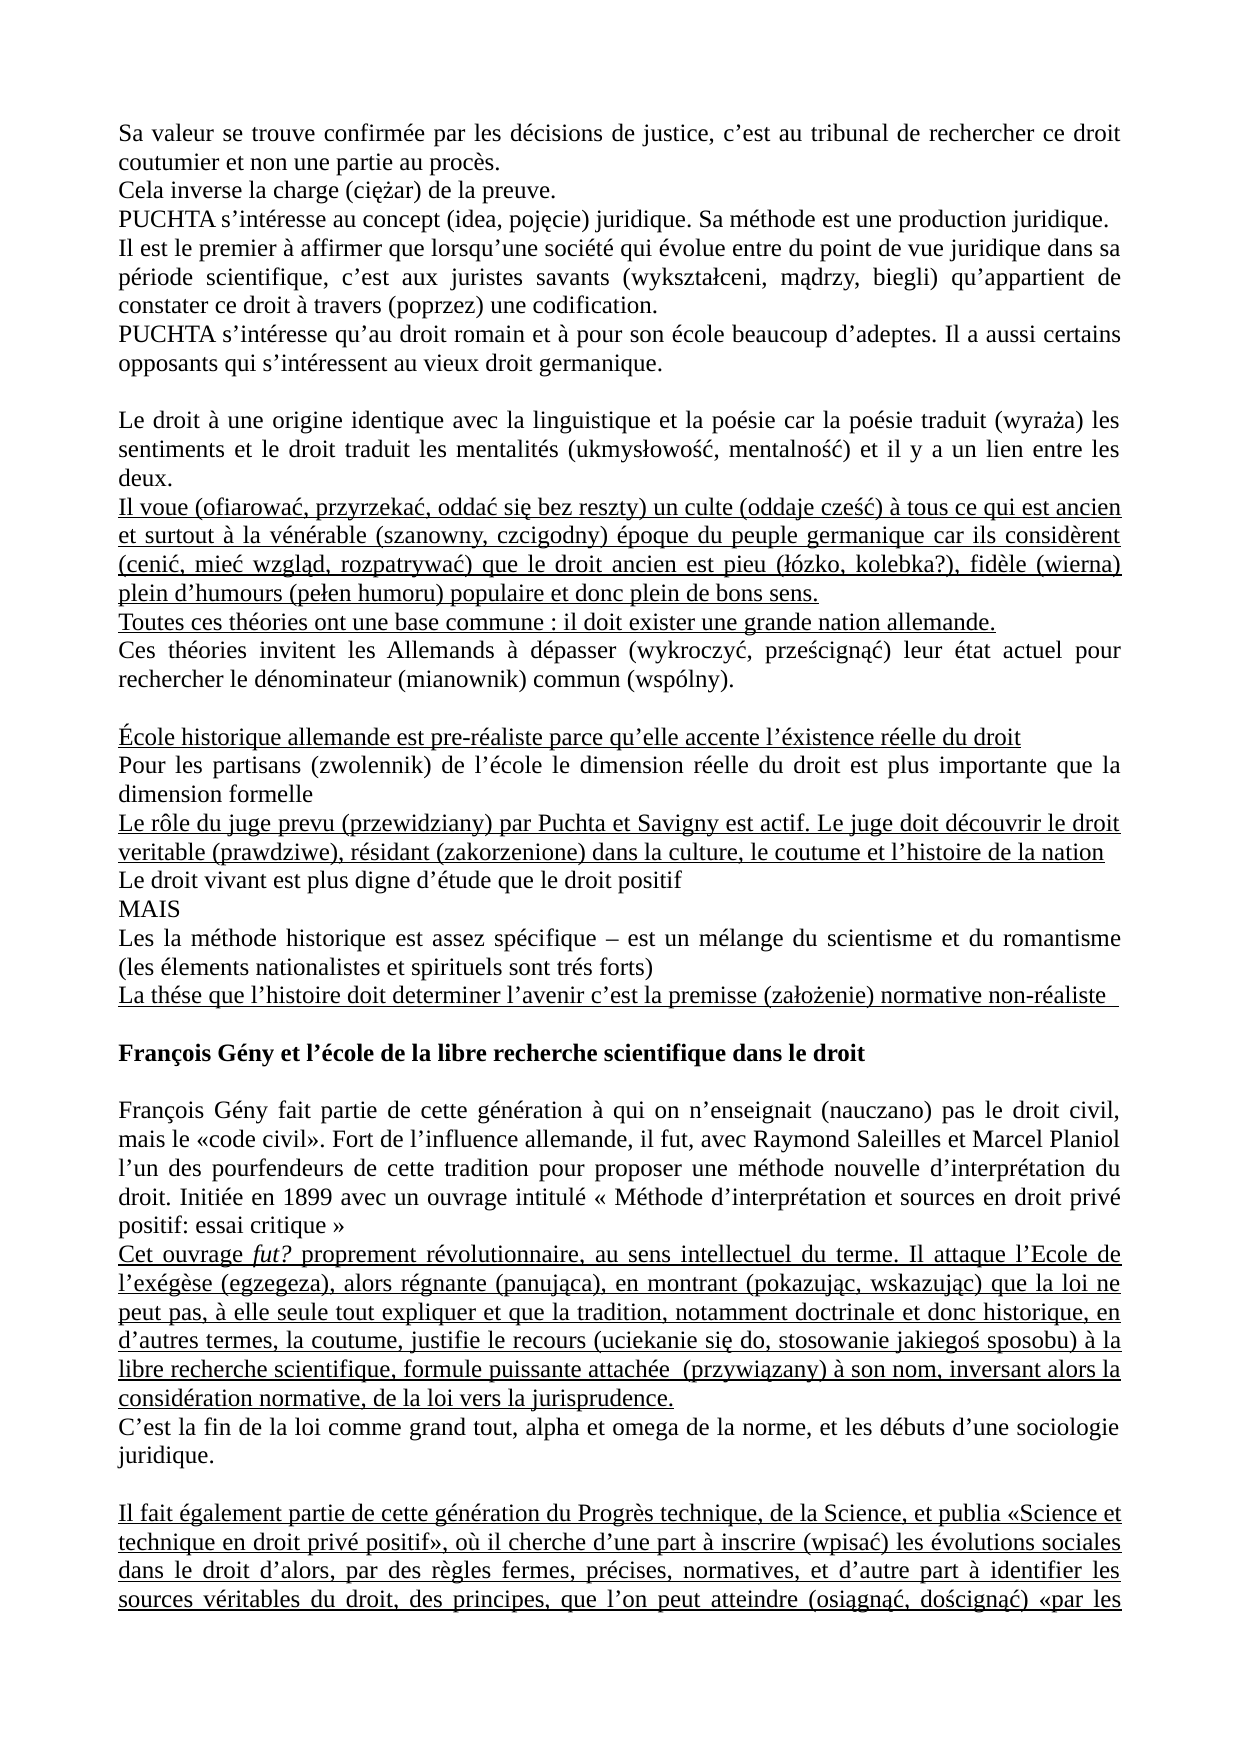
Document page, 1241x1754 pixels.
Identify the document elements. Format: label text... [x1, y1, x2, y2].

text MAIS [118, 894, 1122, 923]
text École historique allemande est pre-réaliste parce qu’elle accente l’éxistence réelle du droit [118, 722, 1122, 751]
text et surtout à la vénérable (szanowny, czcigodny) époque du peuple germanique car ils considèrent (cenić, mieć wzgląd, rozpatrywać) que le droit ancien est pieu (łózko, kolebka?), fidèle (wierna) [118, 518, 1122, 574]
text Cet ouvrage fut? proprement révolutionnaire, au sens intellectuel du terme. Il attaque l’Ecole de [118, 1239, 1122, 1264]
text plein d’humours (pełen humoru) populaire et donc plein de bons sens. [118, 576, 1122, 607]
text Sa valeur se trouve confirmée par les décisions de justice, c’est au tribunal de rechercher ce droit coutumier et non une partie au procès. [118, 118, 1122, 176]
text l’exégèse (egzegeza), alors régnante (panująca), en montrant (pokazując, wskazując) que la loi ne peut pas, à elle seule tout expliquer et que la tradition, notamment doctrinale et donc historique, en d’autres termes, la coutume, justifie le recours (uciekanie się do, stosowanie jakiegoś sposobu) à la [118, 1266, 1122, 1351]
text Le rôle du juge prevu (przewidziany) par Puchta et Savigny est actif. Le juge doit découvrir le droit veritable (prawdziwe), résidant (zakorzenione) dans la culture, le coutume et l’histoire de la nation [118, 808, 1122, 866]
text Il voue (ofiarować, przyrzekać, oddać się bez reszty) un culte (oddaje cześć) à tous ce qui est ancien [118, 492, 1122, 517]
text Le droit vivant est plus digne d’étude que le droit positif [118, 866, 1122, 894]
text Il fait également partie de cette génération du Progrès technique, de la Science, et publia «Science et [118, 1498, 1122, 1523]
text C’est la fin de la loi comme grand tout, alpha et omega de la norme, et les débuts d’une sociologie juridique. [118, 1412, 1122, 1469]
text Cela inverse la charge (ciężar) de la preuve. [118, 176, 1122, 204]
text Le droit à une origine identique avec la linguistique et la poésie car la poésie traduit (wyraża) les sentiments et le droit traduit les mentalités (ukmysłowość, mentalność) et il y a un lien entre les deux. [118, 406, 1122, 492]
text libre recherche scientifique, formule puissante attachée (przywiązany) à son nom, inversant alors la considération normative, de la loi vers la jurisprudence. [118, 1352, 1122, 1412]
text Pour les partisans (zwolennik) de l’école le dimension réelle du droit est plus importante que la dimension formelle [118, 751, 1122, 808]
text Il est le premier à affirmer que lorsqu’une société qui évolue entre du point de vue juridique dans sa période scientifique, c’est aux juristes savants (wykształceni, mądrzy, biegli) qu’appartient de constater ce droit à travers (poprzez) une codification. [118, 233, 1122, 319]
text PUCHTA s’intéresse qu’au droit romain et à pour son école beaucoup d’adeptes. Il a aussi certains opposants qui s’intéressent au vieux droit germanique. [118, 319, 1122, 377]
text La thése que l’histoire doit determiner l’avenir c’est la premisse (założenie) normative non-réaliste [118, 981, 1122, 1009]
text François Gény fait partie de cette génération à qui on n’enseignait (nauczano) pas le droit civil, mais le «code civil». Fort de l’influence allemande, il fut, avec Raymond Saleilles et Marcel Planiol l’un des pourfendeurs de cette tradition pour proposer une méthode nouvelle d’interprétation du droit. Initiée en 1899 avec un ouvrage intitulé « Méthode d’interprétation et sources en droit privé positif: essai critique » [118, 1096, 1122, 1239]
text Ces théories invitent les Allemands à dépasser (wykroczyć, prześcignąć) leur état actuel pour rechercher le dénominateur (mianownik) commun (wspólny). [118, 636, 1122, 693]
text technique en droit privé positif», où il cherche d’une part à inscrire (wpisać) les évolutions sociales [118, 1524, 1122, 1552]
text Les la méthode historique est assez spécifique – est un mélange du scientisme et du romantisme (les élements nationalistes et spirituels sont trés forts) [118, 923, 1122, 981]
text dans le droit d’alors, par des règles fermes, précises, normatives, et d’autre part à identifier les sources véritables du droit, des principes, que l’on peut atteindre (osiągnąć, doścignąć) «par les [118, 1553, 1122, 1609]
text PUCHTA s’intéresse au concept (idea, pojęcie) juridique. Sa méthode est une production juridique. [118, 204, 1122, 233]
text Toutes ces théories ont une base commune : il doit exister une grande nation allemande. [118, 607, 1122, 636]
text François Gény et l’école de la libre recherche scientifique dans le droit [118, 1038, 1122, 1067]
